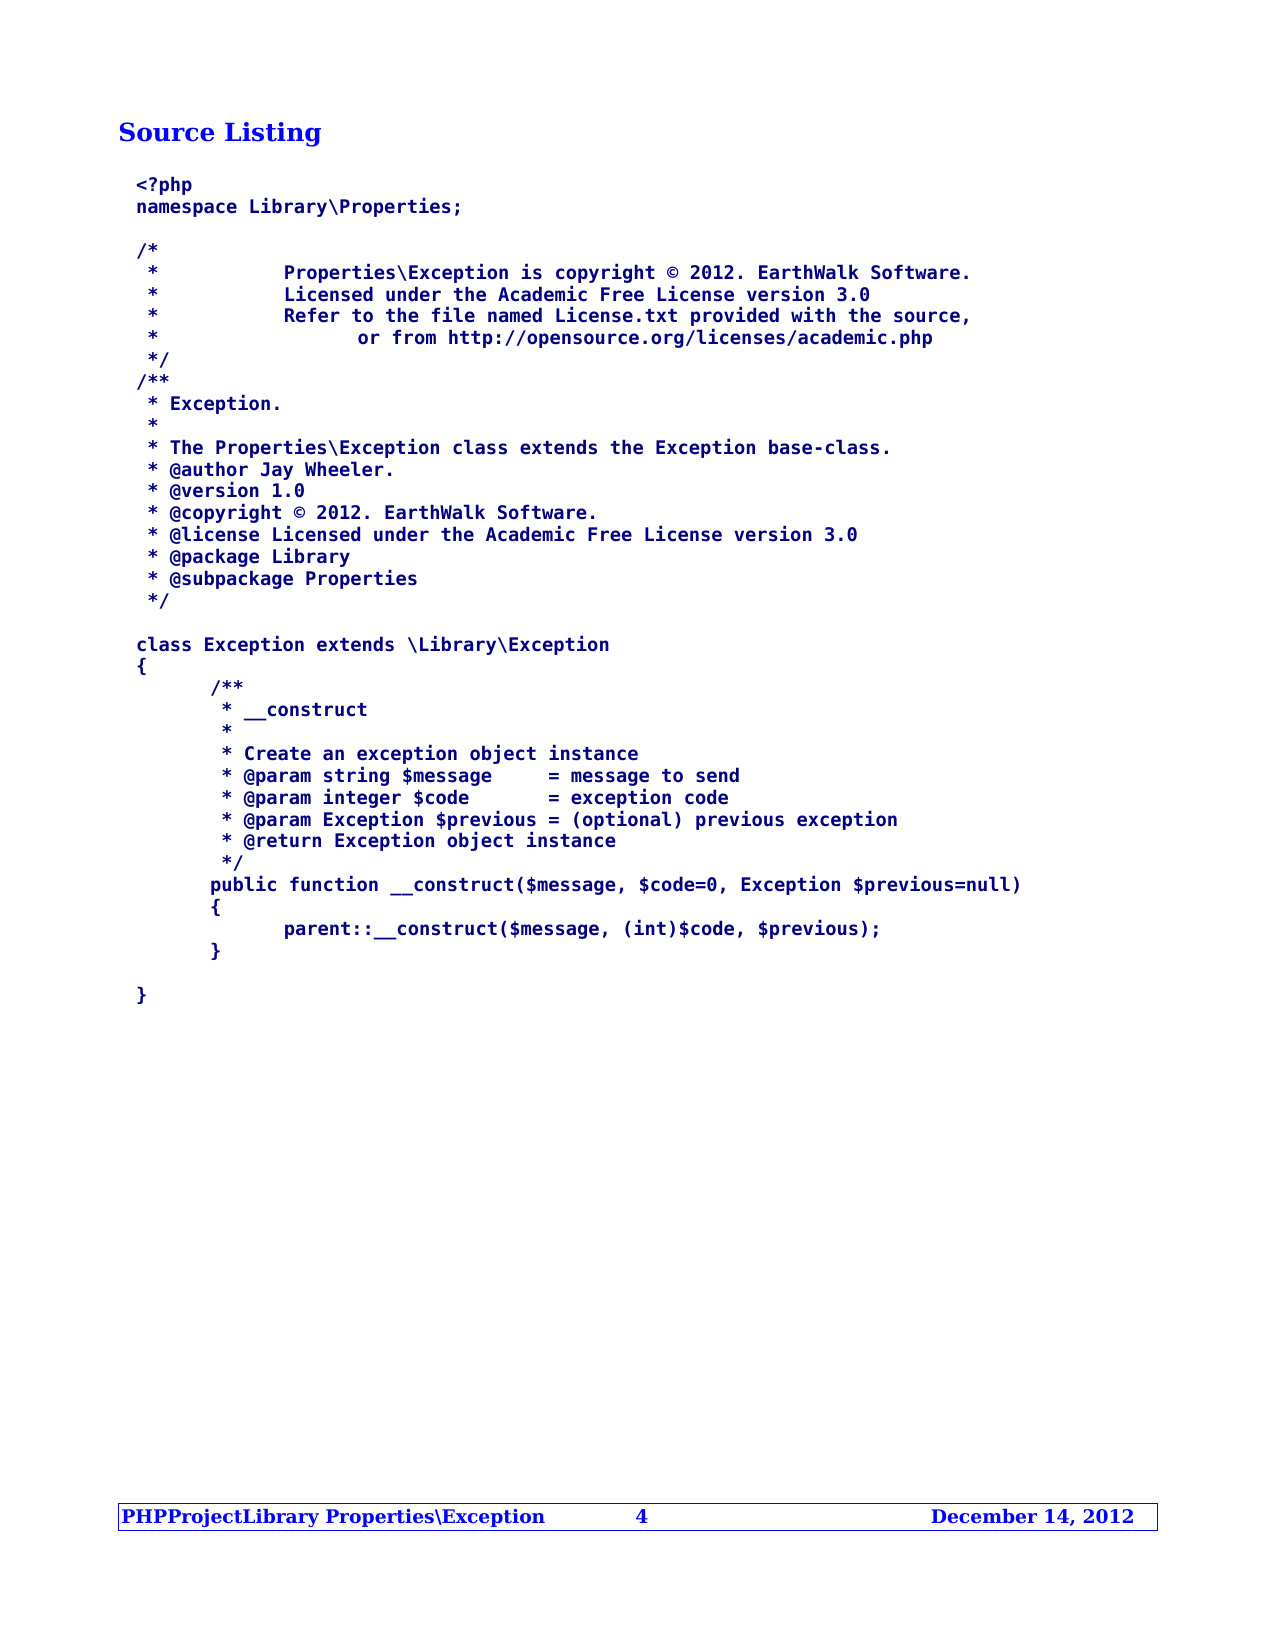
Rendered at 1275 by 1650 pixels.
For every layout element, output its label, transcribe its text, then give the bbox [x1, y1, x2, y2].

list * [136, 721, 1157, 743]
list * @package Library [136, 546, 1157, 568]
list * @subpackage Properties [136, 568, 1157, 590]
list * or from http://opensource.org/licenses/academic.php [136, 327, 1157, 349]
list * Create an exception object instance [136, 743, 1157, 765]
list * @license Licensed under the Academic Free License version 3.0 [136, 524, 1157, 546]
list class Exception extends \Library\Exception [136, 633, 1157, 655]
list <?php [136, 174, 1157, 196]
list /* [136, 240, 1157, 262]
list */ [136, 349, 1157, 371]
list * @param integer $code = exception code [136, 787, 1157, 808]
list * The Properties\Exception class extends the Exception base-class. [136, 437, 1157, 458]
list */ [136, 590, 1157, 612]
list * @param string $message = message to send [136, 765, 1157, 787]
list * Properties\Exception is copyright © 2012. EarthWalk Software. [136, 262, 1157, 283]
list * @param Exception $previous = (optional) previous exception [136, 808, 1157, 830]
list /** [136, 677, 1157, 699]
title Source Listing [118, 118, 1157, 147]
list parent::__construct($message, (int)$code, $previous); [136, 918, 1157, 940]
list { [136, 655, 1157, 677]
list * Exception. [136, 393, 1157, 415]
list * Refer to the file named License.txt provided with the source, [136, 305, 1157, 327]
list */ [136, 852, 1157, 874]
list namespace Library\Properties; [136, 196, 1157, 218]
list * @version 1.0 [136, 480, 1157, 502]
list * @return Exception object instance [136, 830, 1157, 852]
list } [136, 940, 1157, 962]
list public function __construct($message, $code=0, Exception $previous=null) [136, 874, 1157, 896]
list * @author Jay Wheeler. [136, 458, 1157, 480]
list { [136, 896, 1157, 918]
list /** [136, 371, 1157, 393]
list * [136, 415, 1157, 437]
list * __construct [136, 699, 1157, 721]
list * Licensed under the Academic Free License version 3.0 [136, 283, 1157, 305]
list * @copyright © 2012. EarthWalk Software. [136, 502, 1157, 524]
list } [136, 983, 1157, 1005]
